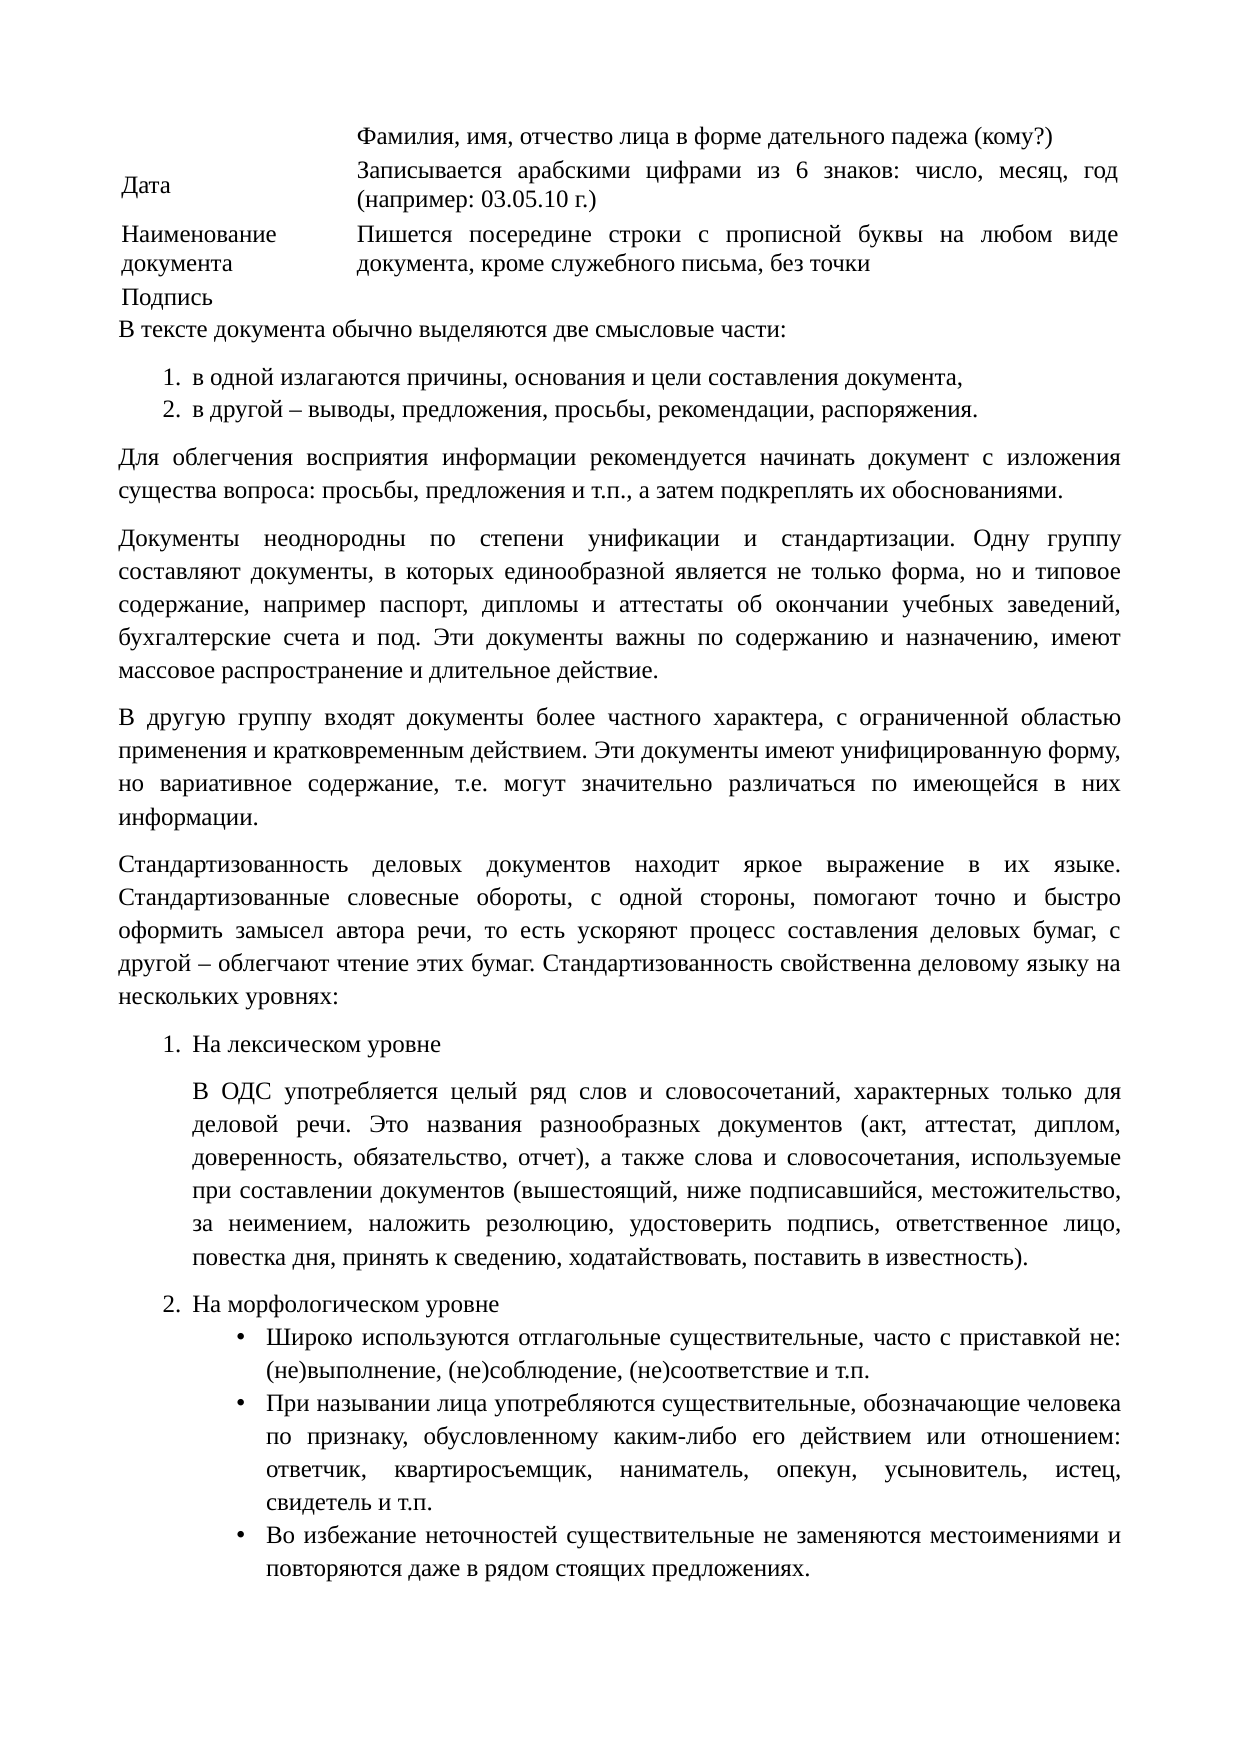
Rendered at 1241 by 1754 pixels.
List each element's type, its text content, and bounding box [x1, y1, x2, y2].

table_cell Подпись [118, 279, 354, 314]
list Во избежание неточностей существительные не заменяются местоимениями и повторяются даже в рядом стоящих предложениях. [236, 1520, 1122, 1582]
text Для облегчения восприятия информации рекомендуется начинать документ с изложения существа вопроса: просьбы, предложения и т.п., а затем подкреплять их обоснованиями. [118, 442, 1122, 504]
list в одной излагаются причины, основания и цели составления документа, [162, 362, 1122, 390]
list На лексическом уровне [162, 1029, 1122, 1058]
table_cell Дата [118, 153, 354, 216]
table_cell [354, 279, 1122, 314]
list в другой – выводы, предложения, просьбы, рекомендации, распоряжения. [162, 394, 1122, 423]
list В ОДС употребляется целый ряд слов и словосочетаний, характерных только для деловой речи. Это названия разнообразных документов (акт, аттестат, диплом, доверенность, обязательство, отчет), а также слова и словосочетания, используемые при составлении документов (вышестоящий, ниже подписавшийся, местожительство, за неимением, наложить резолюцию, удостоверить подпись, ответственное лицо, повестка дня, принять к сведению, ходатайствовать, поставить в известность). [162, 1076, 1122, 1270]
text В тексте документа обычно выделяются две смысловые части: [118, 314, 1122, 343]
list При назывании лица употребляются существительные, обозначающие человека по признаку, обусловленному каким-либо его действием или отношением: ответчик, квартиросъемщик, наниматель, опекун, усыновитель, истец, свидетель и т.п. [236, 1388, 1122, 1516]
text В другую группу входят документы более частного характера, с ограниченной областью применения и кратковременным действием. Эти документы имеют унифицированную форму, но вариативное содержание, т.е. могут значительно различаться по имеющейся в них информации. [118, 702, 1122, 830]
list На морфологическом уровне [162, 1289, 1122, 1318]
text Стандартизованность деловых документов находит яркое выражение в их языке. Стандартизованные словесные обороты, с одной стороны, помогают точно и быстро оформить замысел автора речи, то есть ускоряют процесс составления деловых бумаг, с другой – облегчают чтение этих бумаг. Стандартизованность свойственна деловому языку на нескольких уровнях: [118, 849, 1122, 1010]
text Документы неоднородны по степени унификации и стандартизации. Одну группу составляют документы, в которых единообразной является не только форма, но и типовое содержание, например паспорт, дипломы и аттестаты об окончании учебных заведений, бухгалтерские счета и под. Эти документы важны по содержанию и назначению, имеют массовое распространение и длительное действие. [118, 523, 1122, 684]
table_cell Наименование документа [118, 216, 354, 279]
table_cell Записывается арабскими цифрами из 6 знаков: число, месяц, год (например: 03.05.10 г.) [354, 153, 1122, 216]
table_cell Пишется посередине строки с прописной буквы на любом виде документа, кроме служебного письма, без точки [354, 216, 1122, 279]
table_cell Фамилия, имя, отчество лица в форме дательного падежа (кому?) [354, 118, 1122, 153]
list Широко используются отглагольные существительные, часто с приставкой не: (не)выполнение, (не)соблюдение, (не)соответствие и т.п. [236, 1322, 1122, 1384]
